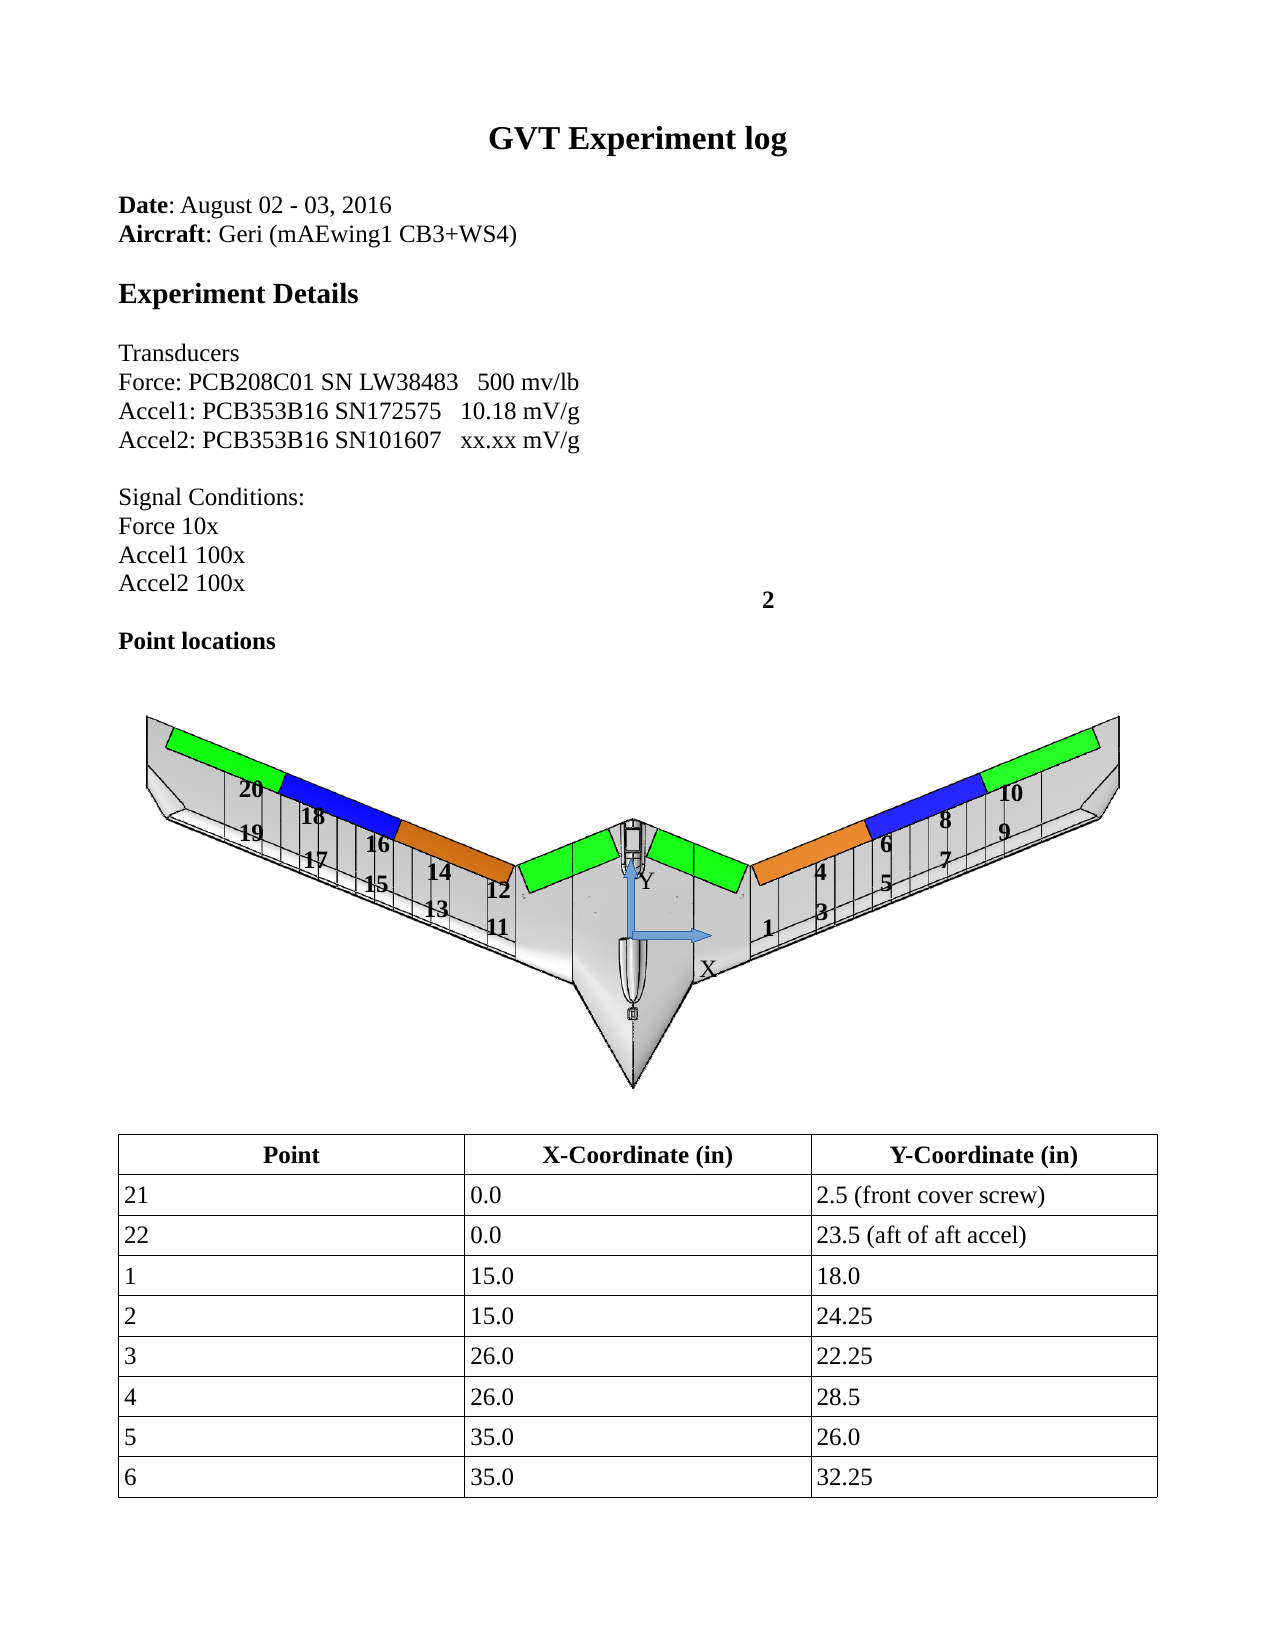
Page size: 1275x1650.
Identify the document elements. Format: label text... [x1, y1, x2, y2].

table_cell 18.0 [812, 1256, 1157, 1295]
table_cell 5 [119, 1417, 464, 1456]
text Force: PCB208C01 SN LW38483 500 mv/lb [118, 367, 1157, 396]
table_cell 0.0 [465, 1175, 811, 1214]
text Aircraft: Geri (mAEwing1 CB3+WS4) [118, 219, 1157, 247]
table_cell 3 [119, 1337, 464, 1376]
text Accel1 100x [118, 540, 1157, 568]
table_cell 26.0 [465, 1377, 811, 1416]
table_cell 4 [119, 1377, 464, 1416]
table_cell 15.0 [465, 1256, 811, 1295]
table_header Point [119, 1135, 464, 1174]
text Accel2: PCB353B16 SN101607 xx.xx mV/g [118, 425, 1157, 453]
text GVT Experiment log [118, 118, 1157, 156]
text Experiment Details [118, 276, 1157, 310]
table_cell 6 [119, 1457, 464, 1497]
table_cell 2.5 (front cover screw) [812, 1175, 1157, 1214]
table_cell 21 [119, 1175, 464, 1214]
picture [118, 685, 1157, 1106]
table_header Y-Coordinate (in) [812, 1135, 1157, 1174]
table_cell 2 [119, 1296, 464, 1336]
table_cell 35.0 [465, 1457, 811, 1497]
text Transducers [118, 338, 1157, 367]
table_cell 24.25 [812, 1296, 1157, 1336]
table_cell 15.0 [465, 1296, 811, 1336]
table_cell 35.0 [465, 1417, 811, 1456]
table_cell 26.0 [812, 1417, 1157, 1456]
table_cell 22 [119, 1216, 464, 1255]
table_cell 23.5 (aft of aft accel) [812, 1216, 1157, 1255]
table_cell 28.5 [812, 1377, 1157, 1416]
text Date: August 02 - 03, 2016 [118, 190, 1157, 219]
table_cell 1 [119, 1256, 464, 1295]
text Accel1: PCB353B16 SN172575 10.18 mV/g [118, 396, 1157, 425]
table_cell 0.0 [465, 1216, 811, 1255]
text Signal Conditions: [118, 482, 1157, 511]
table_cell 32.25 [812, 1457, 1157, 1497]
table_cell 26.0 [465, 1337, 811, 1376]
text Force 10x [118, 511, 1157, 540]
table_cell 22.25 [812, 1337, 1157, 1376]
table_header X-Coordinate (in) [465, 1135, 811, 1174]
text Point locations [118, 626, 1157, 655]
text Accel2 100x [118, 568, 1157, 597]
